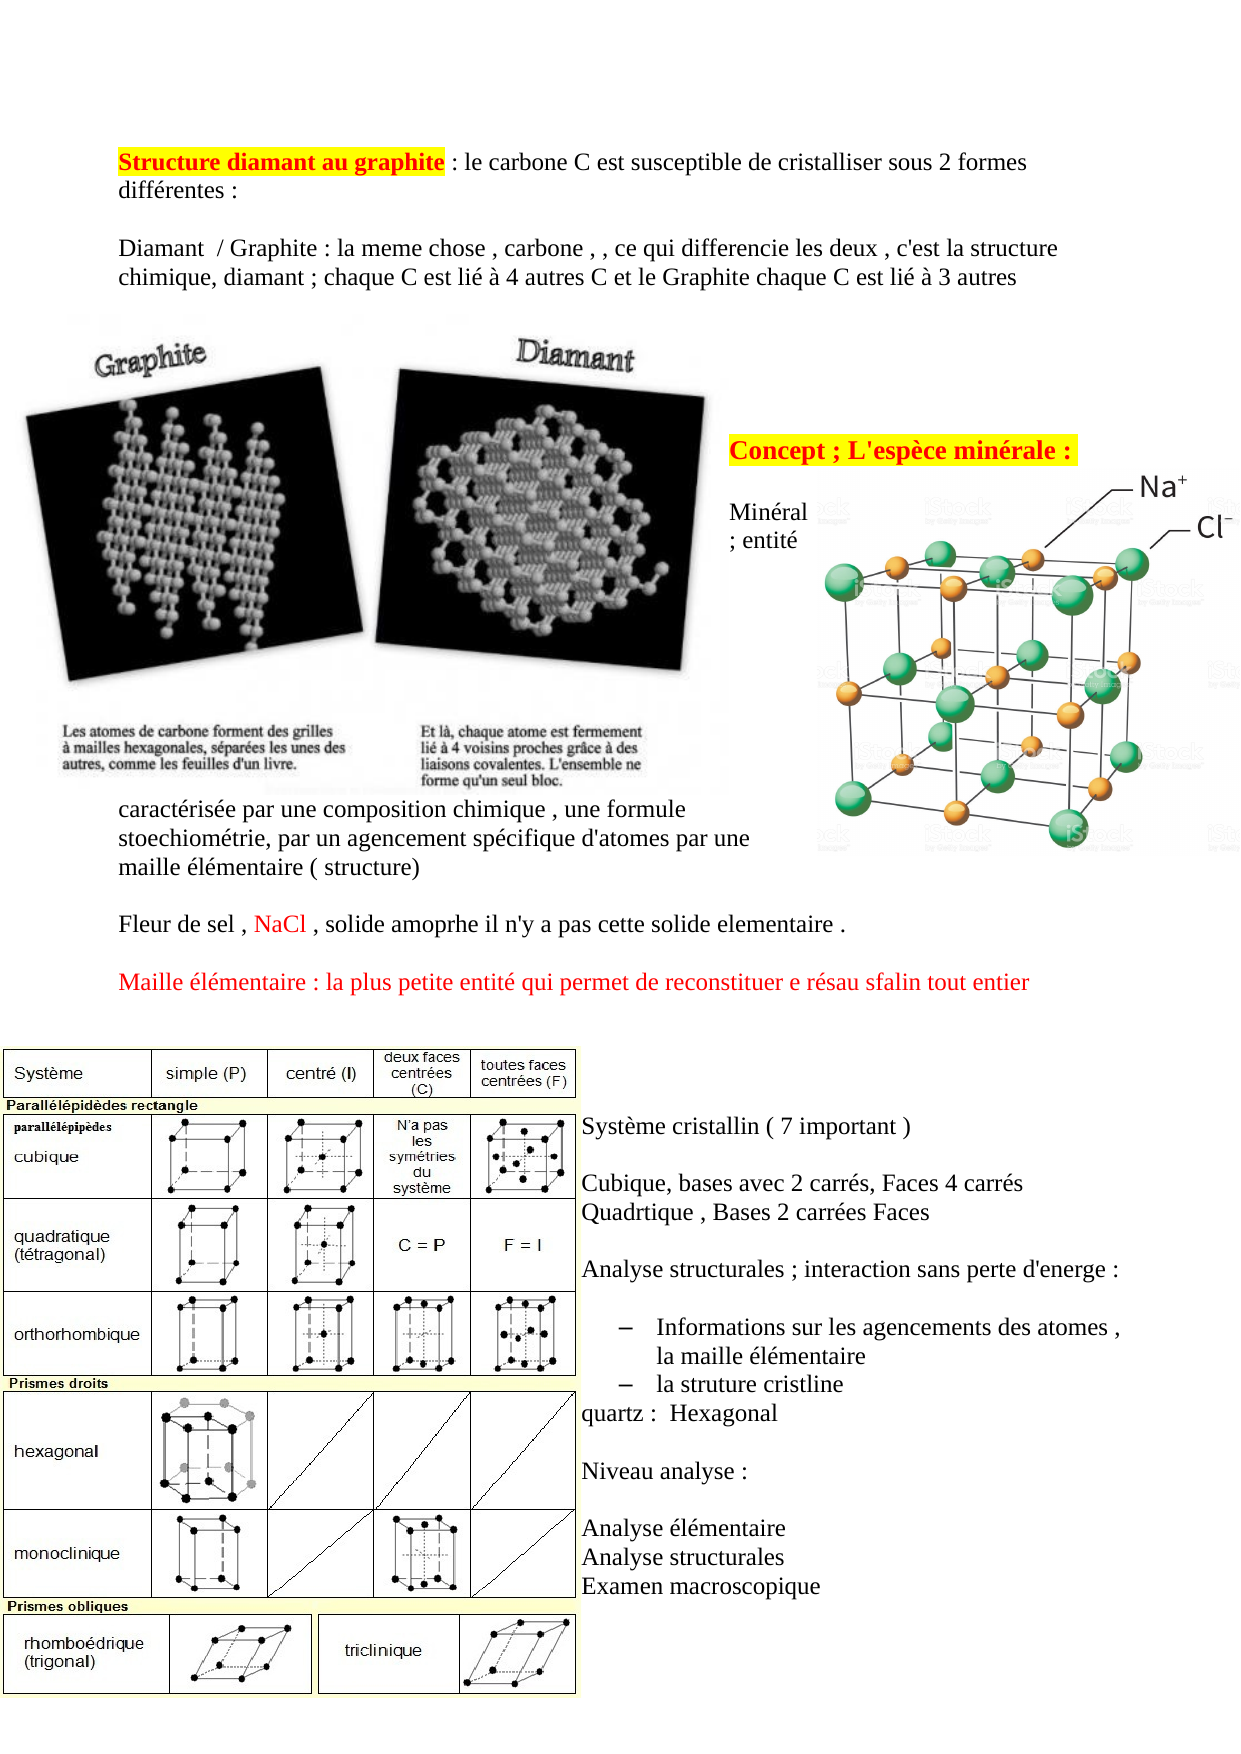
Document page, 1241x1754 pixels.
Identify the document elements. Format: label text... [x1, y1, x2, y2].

text Analyse élémentaire [582, 1513, 1122, 1542]
text Concept ; L'espèce minérale : [729, 434, 1122, 466]
text Cubique, bases avec 2 carrés, Faces 4 carrés [582, 1168, 1122, 1197]
text Fleur de sel , NaCl , solide amoprhe il n'y a pas cette solide elementaire . [118, 909, 1122, 938]
text quartz : Hexagonal [582, 1398, 1122, 1427]
text Quadrtique , Bases 2 carrées Faces [582, 1197, 1122, 1226]
text Système cristallin ( 7 important ) [582, 1111, 1122, 1139]
text Niveau analyse : [582, 1456, 1122, 1484]
picture [5, 314, 729, 795]
text Minéral ; entité caractérisée par une composition chimique , une formule stoechiométrie, par un agencement spécifique d'atomes par une maille élémentaire ( structure) [118, 497, 1122, 881]
text Analyse structurales ; interaction sans perte d'energe : [582, 1254, 1122, 1283]
picture [0, 1046, 582, 1698]
text Diamant / Graphite : la meme chose , carbone , , ce qui differencie les deux , c'est la structure chimique, diamant ; chaque C est lié à 4 autres C et le Graphite chaque C est lié à 3 autres [118, 233, 1122, 291]
text Examen macroscopique [582, 1571, 1122, 1599]
list Informations sur les agencements des atomes , la maille élémentaire [582, 1312, 1122, 1369]
text Analyse structurales [582, 1542, 1122, 1571]
text Maille élémentaire : la plus petite entité qui permet de reconstituer e résau sfalin tout entier [118, 967, 1122, 996]
picture [816, 468, 1240, 856]
list la struture cristline [582, 1369, 1122, 1398]
text Structure diamant au graphite : le carbone C est susceptible de cristalliser sous 2 formes différentes : [118, 147, 1122, 204]
